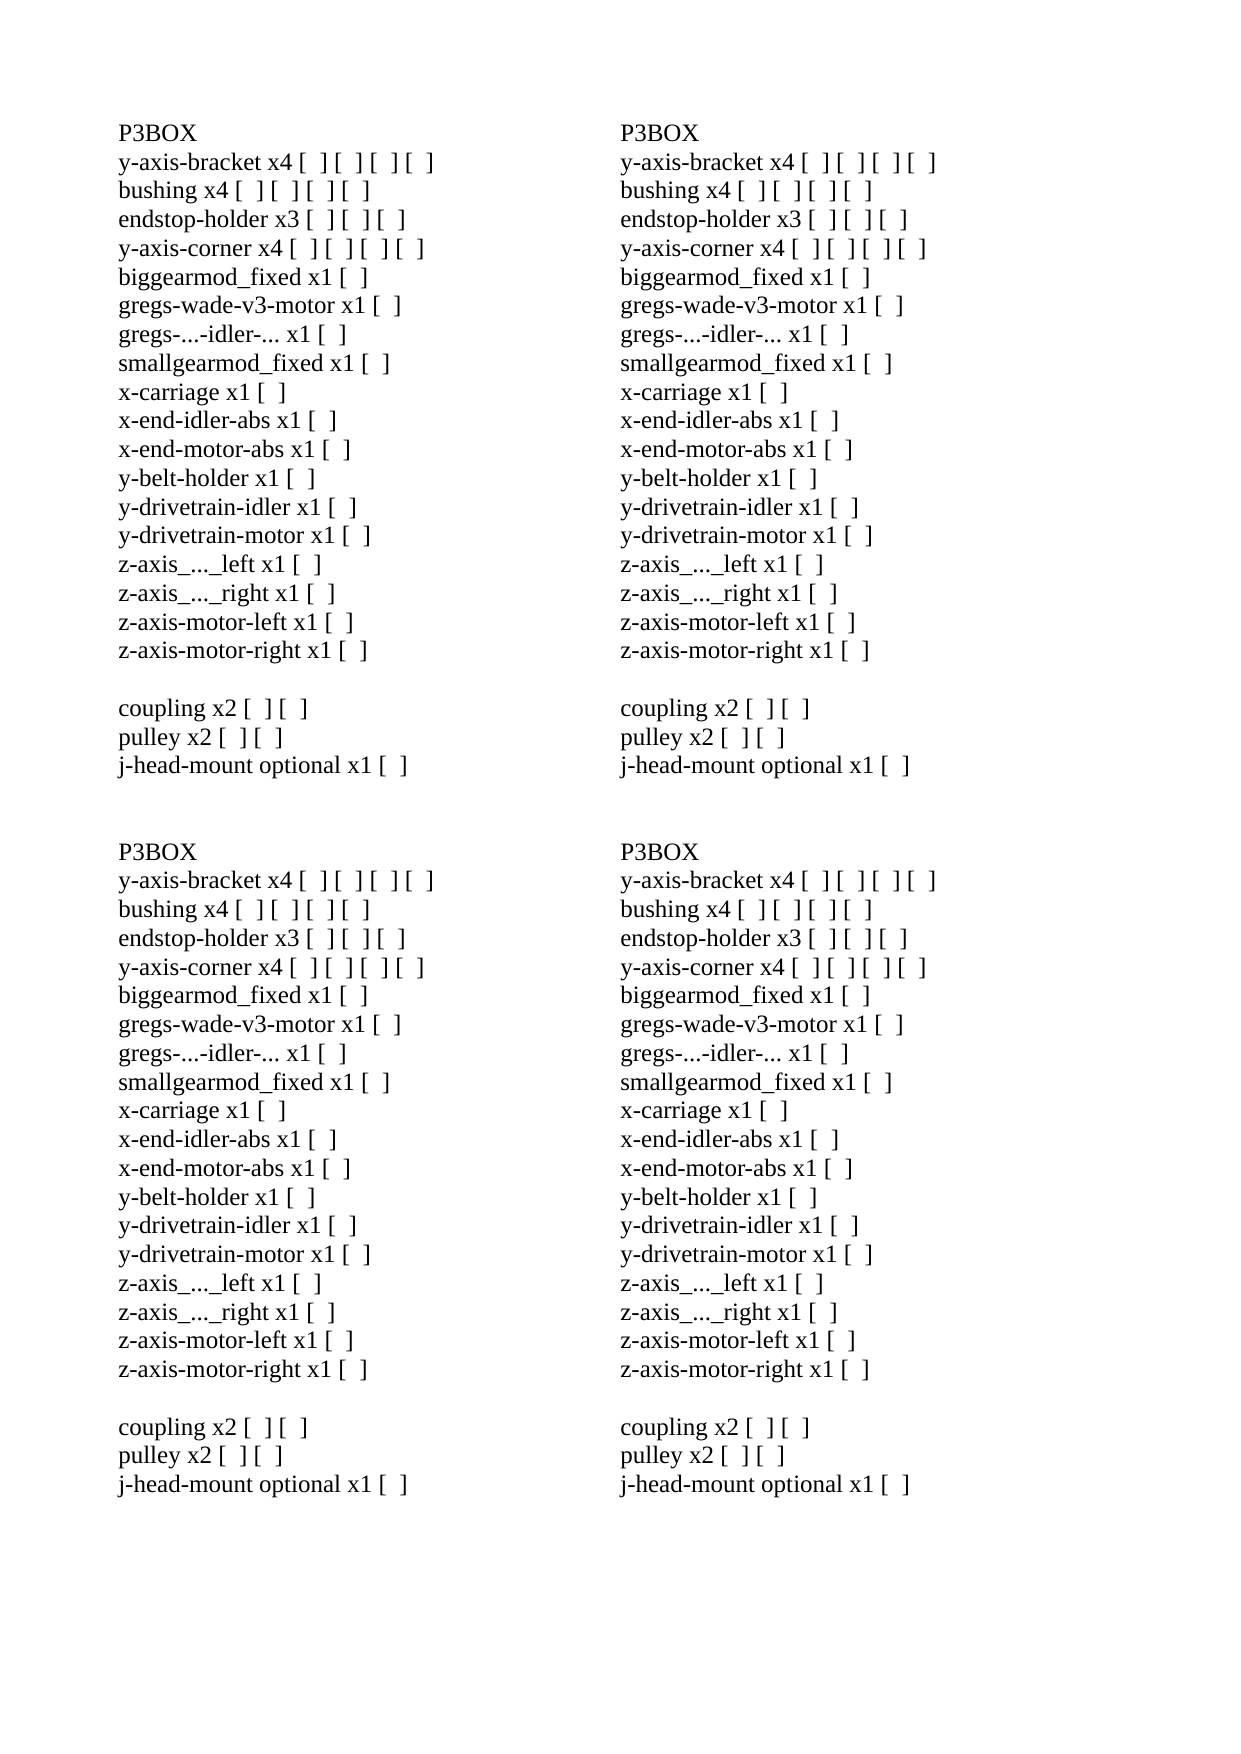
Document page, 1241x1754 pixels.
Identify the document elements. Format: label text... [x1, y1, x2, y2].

text bushing x4 [ ] [ ] [ ] [ ] [620, 894, 1122, 923]
text x-end-motor-abs x1 [ ] [620, 434, 1122, 463]
text smallgearmod_fixed x1 [ ] [620, 348, 1122, 377]
text j-head-mount optional x1 [ ] [620, 1469, 1122, 1498]
text gregs-...-idler-... x1 [ ] [118, 319, 620, 348]
text y-drivetrain-idler x1 [ ] [118, 492, 620, 521]
text smallgearmod_fixed x1 [ ] [118, 1067, 620, 1096]
text x-end-idler-abs x1 [ ] [118, 1124, 620, 1153]
text z-axis-motor-right x1 [ ] [620, 636, 1122, 664]
text pulley x2 [ ] [ ] [620, 722, 1122, 751]
text z-axis_..._left x1 [ ] [118, 549, 620, 578]
text bushing x4 [ ] [ ] [ ] [ ] [620, 176, 1122, 204]
text x-carriage x1 [ ] [118, 1096, 620, 1124]
text z-axis_..._right x1 [ ] [620, 578, 1122, 607]
text y-axis-corner x4 [ ] [ ] [ ] [ ] [620, 233, 1122, 262]
text gregs-wade-v3-motor x1 [ ] [620, 1009, 1122, 1038]
text x-carriage x1 [ ] [118, 377, 620, 406]
text endstop-holder x3 [ ] [ ] [ ] [118, 204, 620, 233]
text y-drivetrain-idler x1 [ ] [620, 492, 1122, 521]
text z-axis-motor-right x1 [ ] [620, 1354, 1122, 1383]
text y-drivetrain-motor x1 [ ] [620, 521, 1122, 549]
text coupling x2 [ ] [ ] [118, 693, 620, 722]
text pulley x2 [ ] [ ] [118, 1441, 620, 1469]
text y-drivetrain-motor x1 [ ] [118, 1239, 620, 1268]
text y-axis-bracket x4 [ ] [ ] [ ] [ ] [620, 866, 1122, 894]
text y-axis-bracket x4 [ ] [ ] [ ] [ ] [118, 866, 620, 894]
text j-head-mount optional x1 [ ] [118, 1469, 620, 1498]
text x-end-idler-abs x1 [ ] [118, 406, 620, 434]
text j-head-mount optional x1 [ ] [118, 751, 620, 779]
text z-axis_..._right x1 [ ] [118, 578, 620, 607]
text biggearmod_fixed x1 [ ] [118, 262, 620, 291]
text pulley x2 [ ] [ ] [118, 722, 620, 751]
text z-axis-motor-left x1 [ ] [620, 607, 1122, 636]
text y-drivetrain-idler x1 [ ] [118, 1211, 620, 1239]
text coupling x2 [ ] [ ] [118, 1412, 620, 1441]
text z-axis-motor-left x1 [ ] [620, 1326, 1122, 1354]
text gregs-wade-v3-motor x1 [ ] [118, 291, 620, 319]
text y-drivetrain-motor x1 [ ] [118, 521, 620, 549]
text y-drivetrain-idler x1 [ ] [620, 1211, 1122, 1239]
text z-axis-motor-right x1 [ ] [118, 636, 620, 664]
text coupling x2 [ ] [ ] [620, 1412, 1122, 1441]
text P3BOX [620, 837, 1122, 866]
text gregs-...-idler-... x1 [ ] [118, 1038, 620, 1067]
text smallgearmod_fixed x1 [ ] [118, 348, 620, 377]
text P3BOX [118, 118, 620, 147]
text gregs-wade-v3-motor x1 [ ] [620, 291, 1122, 319]
text x-end-idler-abs x1 [ ] [620, 1124, 1122, 1153]
text z-axis_..._left x1 [ ] [620, 1268, 1122, 1297]
text z-axis_..._right x1 [ ] [118, 1297, 620, 1326]
text y-belt-holder x1 [ ] [620, 1182, 1122, 1211]
text smallgearmod_fixed x1 [ ] [620, 1067, 1122, 1096]
text gregs-...-idler-... x1 [ ] [620, 1038, 1122, 1067]
text x-carriage x1 [ ] [620, 1096, 1122, 1124]
text y-drivetrain-motor x1 [ ] [620, 1239, 1122, 1268]
text x-carriage x1 [ ] [620, 377, 1122, 406]
text x-end-motor-abs x1 [ ] [118, 1153, 620, 1182]
text x-end-motor-abs x1 [ ] [620, 1153, 1122, 1182]
text y-axis-corner x4 [ ] [ ] [ ] [ ] [620, 952, 1122, 981]
text y-axis-corner x4 [ ] [ ] [ ] [ ] [118, 952, 620, 981]
text biggearmod_fixed x1 [ ] [620, 981, 1122, 1009]
text bushing x4 [ ] [ ] [ ] [ ] [118, 176, 620, 204]
text z-axis-motor-left x1 [ ] [118, 607, 620, 636]
text y-axis-bracket x4 [ ] [ ] [ ] [ ] [620, 147, 1122, 176]
text y-axis-corner x4 [ ] [ ] [ ] [ ] [118, 233, 620, 262]
text x-end-motor-abs x1 [ ] [118, 434, 620, 463]
text biggearmod_fixed x1 [ ] [620, 262, 1122, 291]
text coupling x2 [ ] [ ] [620, 693, 1122, 722]
text gregs-...-idler-... x1 [ ] [620, 319, 1122, 348]
text j-head-mount optional x1 [ ] [620, 751, 1122, 779]
text z-axis_..._right x1 [ ] [620, 1297, 1122, 1326]
text endstop-holder x3 [ ] [ ] [ ] [118, 923, 620, 952]
text x-end-idler-abs x1 [ ] [620, 406, 1122, 434]
text P3BOX [118, 837, 620, 866]
text y-belt-holder x1 [ ] [620, 463, 1122, 492]
text y-belt-holder x1 [ ] [118, 463, 620, 492]
text endstop-holder x3 [ ] [ ] [ ] [620, 204, 1122, 233]
text y-axis-bracket x4 [ ] [ ] [ ] [ ] [118, 147, 620, 176]
text z-axis-motor-right x1 [ ] [118, 1354, 620, 1383]
text z-axis_..._left x1 [ ] [620, 549, 1122, 578]
text endstop-holder x3 [ ] [ ] [ ] [620, 923, 1122, 952]
text bushing x4 [ ] [ ] [ ] [ ] [118, 894, 620, 923]
text y-belt-holder x1 [ ] [118, 1182, 620, 1211]
text P3BOX [620, 118, 1122, 147]
text biggearmod_fixed x1 [ ] [118, 981, 620, 1009]
text z-axis_..._left x1 [ ] [118, 1268, 620, 1297]
text pulley x2 [ ] [ ] [620, 1441, 1122, 1469]
text z-axis-motor-left x1 [ ] [118, 1326, 620, 1354]
text gregs-wade-v3-motor x1 [ ] [118, 1009, 620, 1038]
